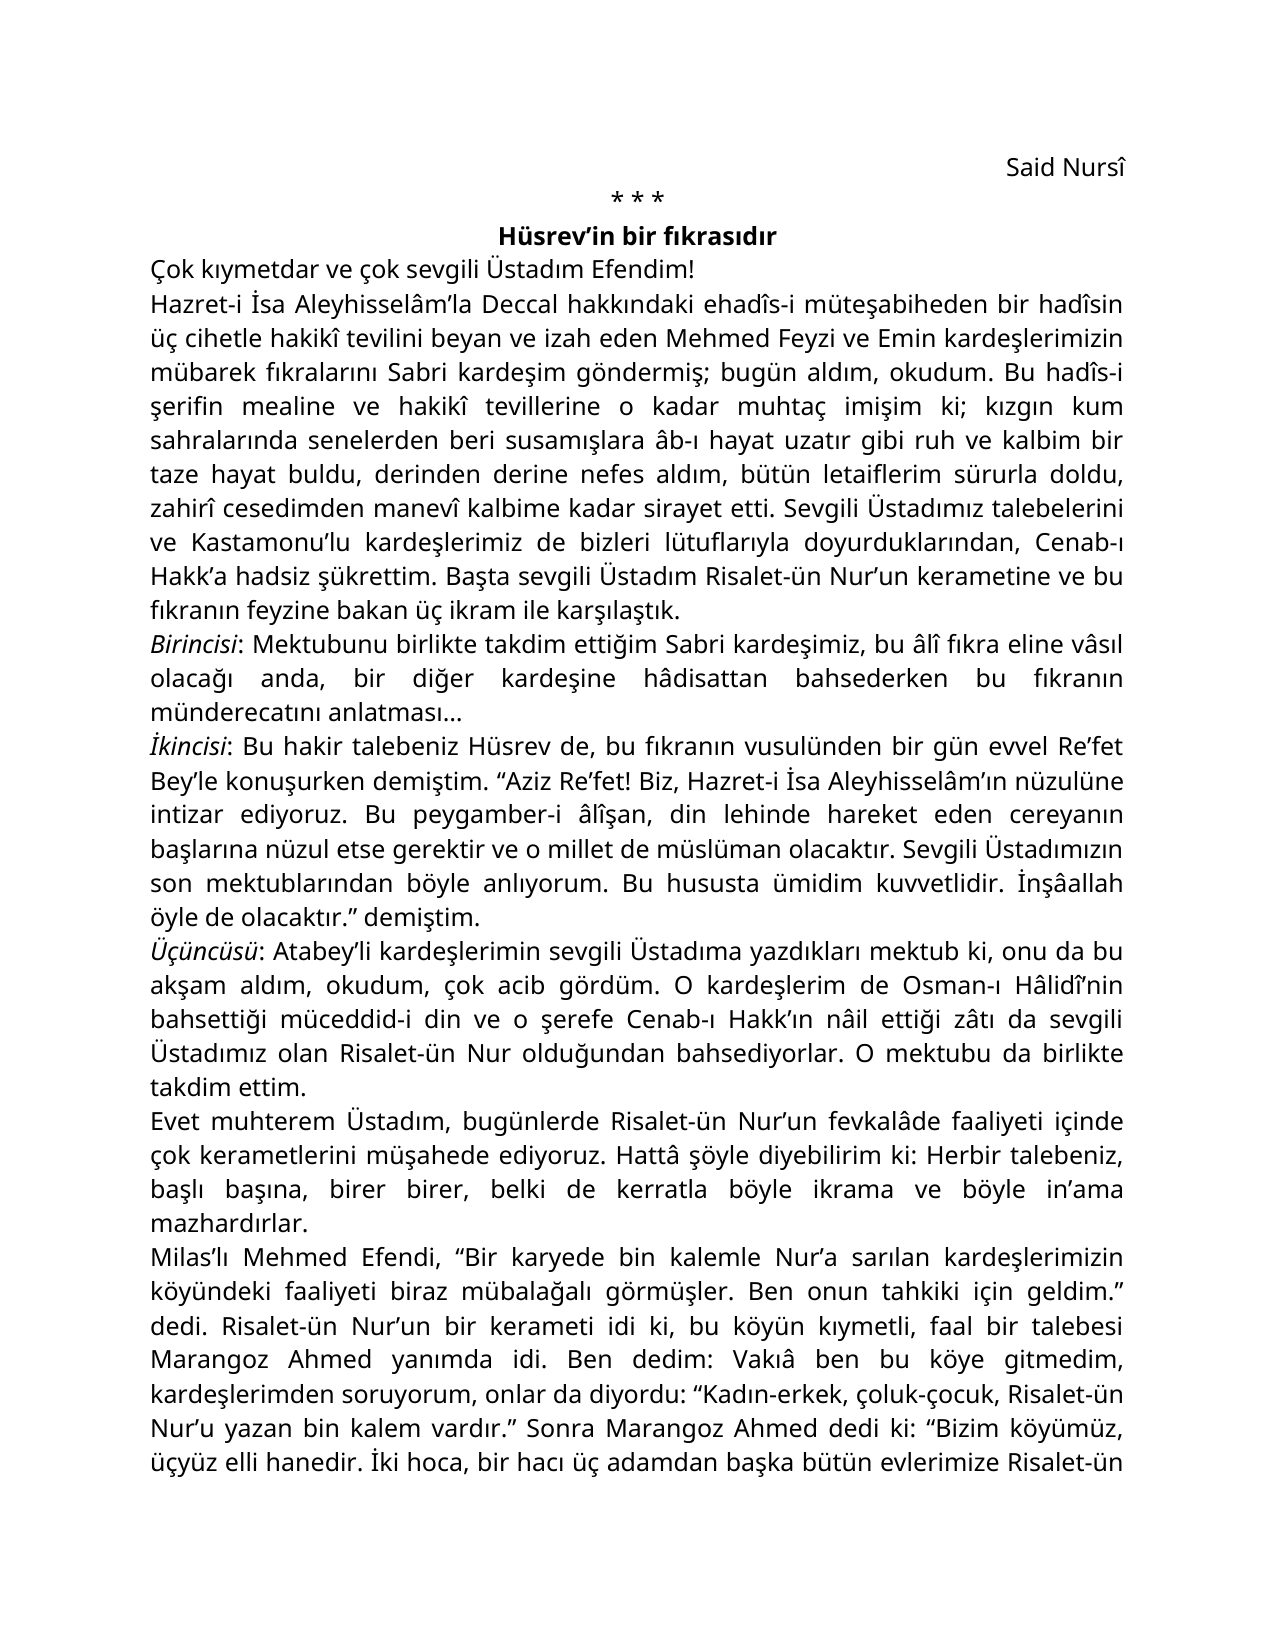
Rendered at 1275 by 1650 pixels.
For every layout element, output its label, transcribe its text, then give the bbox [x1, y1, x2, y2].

text Milas’lı Mehmed Efendi, “Bir karyede bin kalemle Nur’a sarılan kardeşlerimizin köyündeki faaliyeti biraz mübalağalı görmüşler. Ben onun tahkiki için geldim.” dedi. Risalet-ün Nur’un bir kerameti idi ki, bu köyün kıymetli, faal bir talebesi Marangoz Ahmed yanımda idi. Ben dedim: Vakıâ ben bu köye gitmedim, kardeşlerimden soruyorum, onlar da diyordu: “Kadın-erkek, çoluk-çocuk, Risalet-ün Nur’u yazan bin kalem vardır.” Sonra Marangoz Ahmed dedi ki: “Bizim köyümüz, üçyüz elli hanedir. İki hoca, bir hacı üç adamdan başka bütün evlerimize Risalet-ün [150, 1240, 1125, 1478]
text Birincisi: Mektubunu birlikte takdim ettiğim Sabri kardeşimiz, bu âlî fıkra eline vâsıl olacağı anda, bir diğer kardeşine hâdisattan bahsederken bu fıkranın münderecatını anlatması… [150, 627, 1125, 729]
text Said Nursî [150, 150, 1125, 184]
text Çok kıymetdar ve çok sevgili Üstadım Efendim! [150, 252, 1125, 286]
text İkincisi: Bu hakir talebeniz Hüsrev de, bu fıkranın vusulünden bir gün evvel Re’fet Bey’le konuşurken demiştim. “Aziz Re’fet! Biz, Hazret-i İsa Aleyhisselâm’ın nüzulüne intizar ediyoruz. Bu peygamber-i âlîşan, din lehinde hareket eden cereyanın başlarına nüzul etse gerektir ve o millet de müslüman olacaktır. Sevgili Üstadımızın son mektublarından böyle anlıyorum. Bu hususta ümidim kuvvetlidir. İnşâallah öyle de olacaktır.” demiştim. [150, 729, 1125, 933]
text * * * [150, 184, 1125, 218]
subtitle Hüsrev’in bir fıkrasıdır [150, 218, 1125, 252]
text Üçüncüsü: Atabey’li kardeşlerimin sevgili Üstadıma yazdıkları mektub ki, onu da bu akşam aldım, okudum, çok acib gördüm. O kardeşlerim de Osman-ı Hâlidî’nin bahsettiği müceddid-i din ve o şerefe Cenab-ı Hakk’ın nâil ettiği zâtı da sevgili Üstadımız olan Risalet-ün Nur olduğundan bahsediyorlar. O mektubu da birlikte takdim ettim. [150, 933, 1125, 1104]
text Hazret-i İsa Aleyhisselâm’la Deccal hakkındaki ehadîs-i müteşabiheden bir hadîsin üç cihetle hakikî tevilini beyan ve izah eden Mehmed Feyzi ve Emin kardeşlerimizin mübarek fıkralarını Sabri kardeşim göndermiş; bugün aldım, okudum. Bu hadîs-i şerifin mealine ve hakikî tevillerine o kadar muhtaç imişim ki; kızgın kum sahralarında senelerden beri susamışlara âb-ı hayat uzatır gibi ruh ve kalbim bir taze hayat buldu, derinden derine nefes aldım, bütün letaiflerim sürurla doldu, zahirî cesedimden manevî kalbime kadar sirayet etti. Sevgili Üstadımız talebelerini ve Kastamonu’lu kardeşlerimiz de bizleri lütuflarıyla doyurduklarından, Cenab-ı Hakk’a hadsiz şükrettim. Başta sevgili Üstadım Risalet-ün Nur’un kerametine ve bu fıkranın feyzine bakan üç ikram ile karşılaştık. [150, 286, 1125, 627]
text Evet muhterem Üstadım, bugünlerde Risalet-ün Nur’un fevkalâde faaliyeti içinde çok kerametlerini müşahede ediyoruz. Hattâ şöyle diyebilirim ki: Herbir talebeniz, başlı başına, birer birer, belki de kerratla böyle ikrama ve böyle in’ama mazhardırlar. [150, 1104, 1125, 1240]
